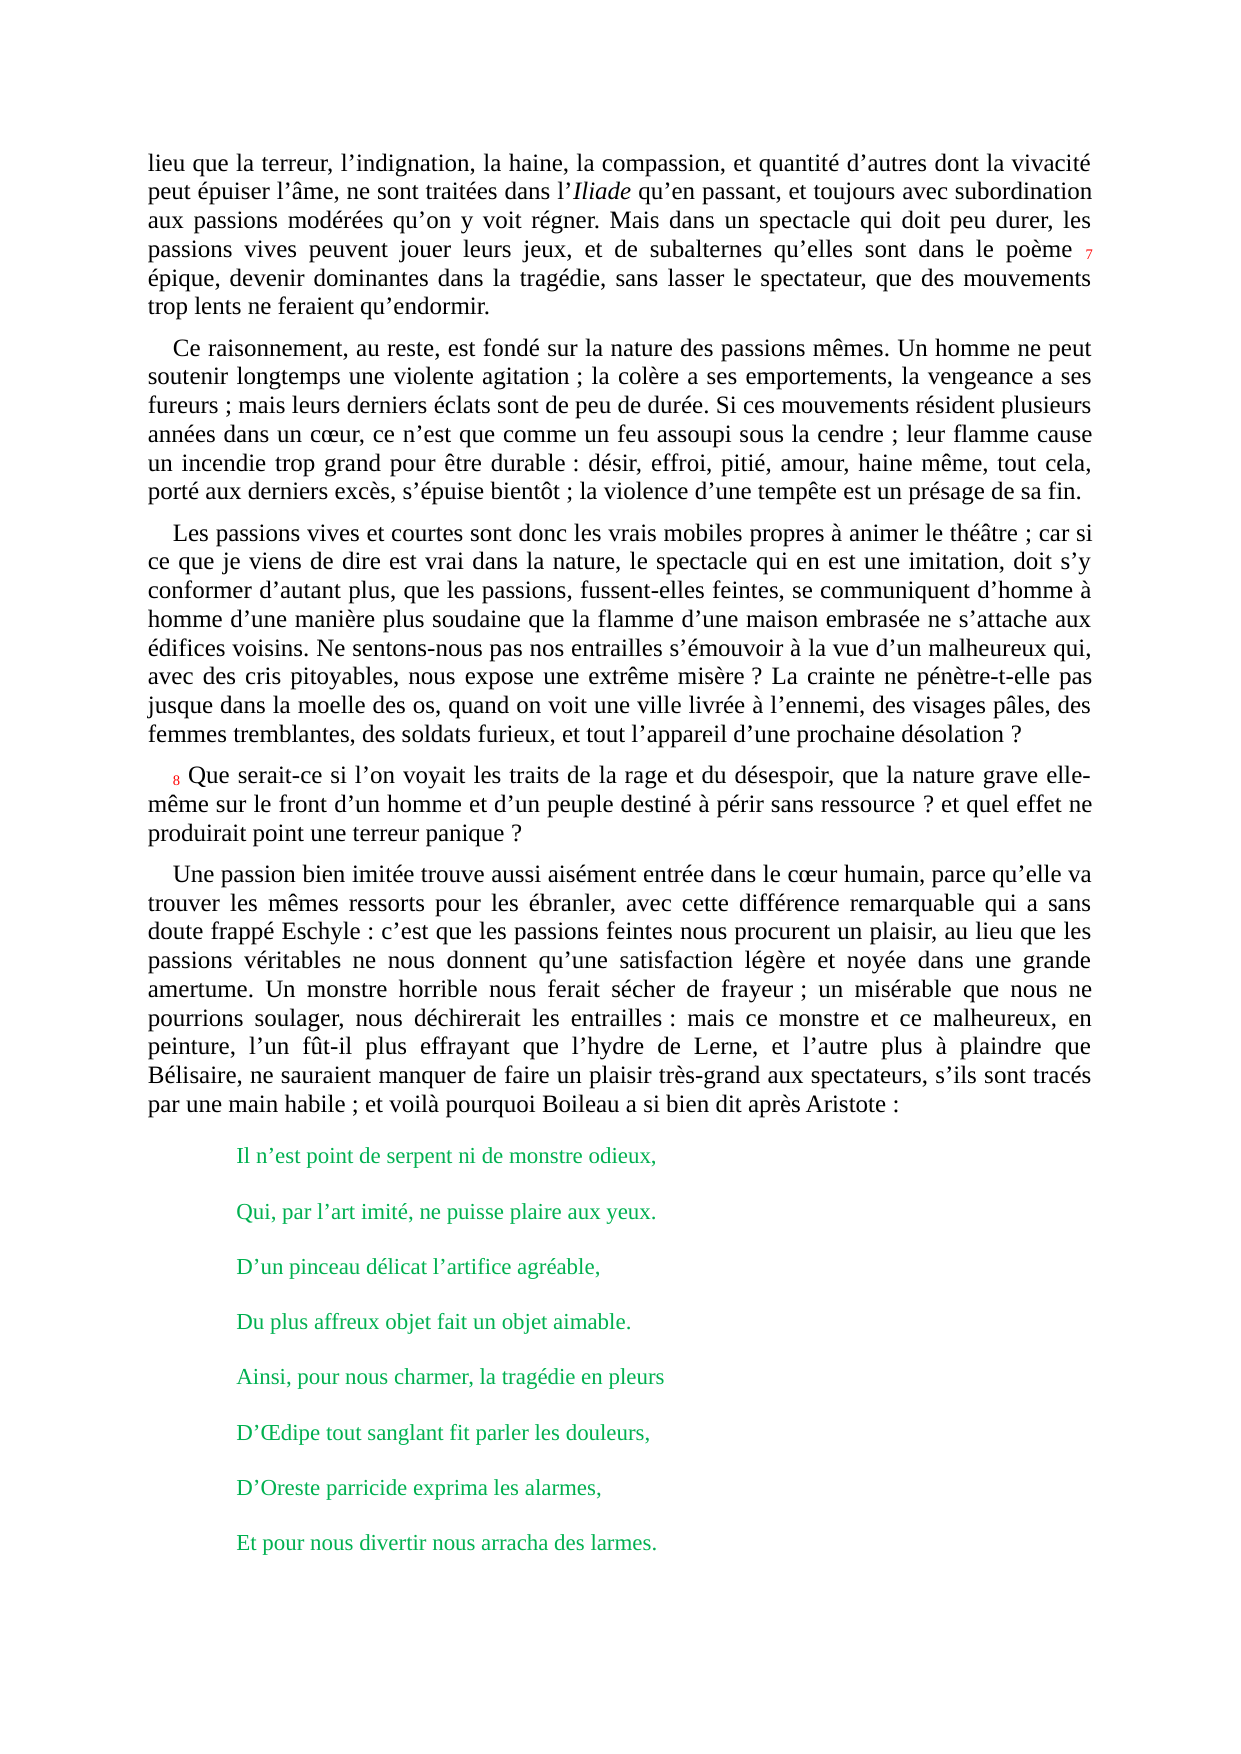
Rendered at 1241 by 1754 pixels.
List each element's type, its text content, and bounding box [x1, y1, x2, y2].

text Il n’est point de serpent ni de monstre odieux, [236, 1143, 1093, 1169]
text D’Oreste parricide exprima les alarmes, [236, 1474, 1093, 1500]
text D’Œdipe tout sanglant fit parler les douleurs, [236, 1419, 1093, 1445]
text D’un pinceau délicat l’artifice agréable, [236, 1253, 1093, 1279]
text 8 Que serait-ce si l’on voyait les traits de la rage et du désespoir, que la nature grave elle-même sur le front d’un homme et d’un peuple destiné à périr sans ressource ? et quel effet ne produirait point une terreur panique ? [148, 760, 1093, 846]
text Qui, par l’art imité, ne puisse plaire aux yeux. [236, 1198, 1093, 1224]
text Une passion bien imitée trouve aussi aisément entrée dans le cœur humain, parce qu’elle va trouver les mêmes ressorts pour les ébranler, avec cette différence remarquable qui a sans doute frappé Eschyle : c’est que les passions feintes nous procurent un plaisir, au lieu que les passions véritables ne nous donnent qu’une satisfaction légère et noyée dans une grande amertume. Un monstre horrible nous ferait sécher de frayeur ; un misérable que nous ne pourrions soulager, nous déchirerait les entrailles : mais ce monstre et ce malheureux, en peinture, l’un fût-il plus effrayant que l’hydre de Lerne, et l’autre plus à plaindre que Bélisaire, ne sauraient manquer de faire un plaisir très-grand aux spectateurs, s’ils sont tracés par une main habile ; et voilà pourquoi Boileau a si bien dit après Aristote : [148, 859, 1093, 1118]
text Ce raisonnement, au reste, est fondé sur la nature des passions mêmes. Un homme ne peut soutenir longtemps une violente agitation ; la colère a ses emportements, la vengeance a ses fureurs ; mais leurs derniers éclats sont de peu de durée. Si ces mouvements résident plusieurs années dans un cœur, ce n’est que comme un feu assoupi sous la cendre ; leur flamme cause un incendie trop grand pour être durable : désir, effroi, pitié, amour, haine même, tout cela, porté aux derniers excès, s’épuise bientôt ; la violence d’une tempête est un présage de sa fin. [148, 333, 1093, 505]
text Ainsi, pour nous charmer, la tragédie en pleurs [236, 1363, 1093, 1390]
text Les passions vives et courtes sont donc les vrais mobiles propres à animer le théâtre ; car si ce que je viens de dire est vrai dans la nature, le spectacle qui en est une imitation, doit s’y conformer d’autant plus, que les passions, fussent-elles feintes, se communiquent d’homme à homme d’une manière plus soudaine que la flamme d’une maison embrasée ne s’attache aux édifices voisins. Ne sentons-nous pas nos entrailles s’émouvoir à la vue d’un malheureux qui, avec des cris pitoyables, nous expose une extrême misère ? La crainte ne pénètre-t-elle pas jusque dans la moelle des os, quand on voit une ville livrée à l’ennemi, des visages pâles, des femmes tremblantes, des soldats furieux, et tout l’appareil d’une prochaine désolation ? [148, 518, 1093, 748]
text lieu que la terreur, l’indignation, la haine, la compassion, et quantité d’autres dont la vivacité peut épuiser l’âme, ne sont traitées dans l’Iliade qu’en passant, et toujours avec subordination aux passions modérées qu’on y voit régner. Mais dans un spectacle qui doit peu durer, les passions vives peuvent jouer leurs jeux, et de subalternes qu’elles sont dans le poème 7 épique, devenir dominantes dans la tragédie, sans lasser le spectateur, que des mouvements trop lents ne feraient qu’endormir. [148, 148, 1093, 320]
text Du plus affreux objet fait un objet aimable. [236, 1308, 1093, 1334]
text Et pour nous divertir nous arracha des larmes. [236, 1529, 1093, 1555]
